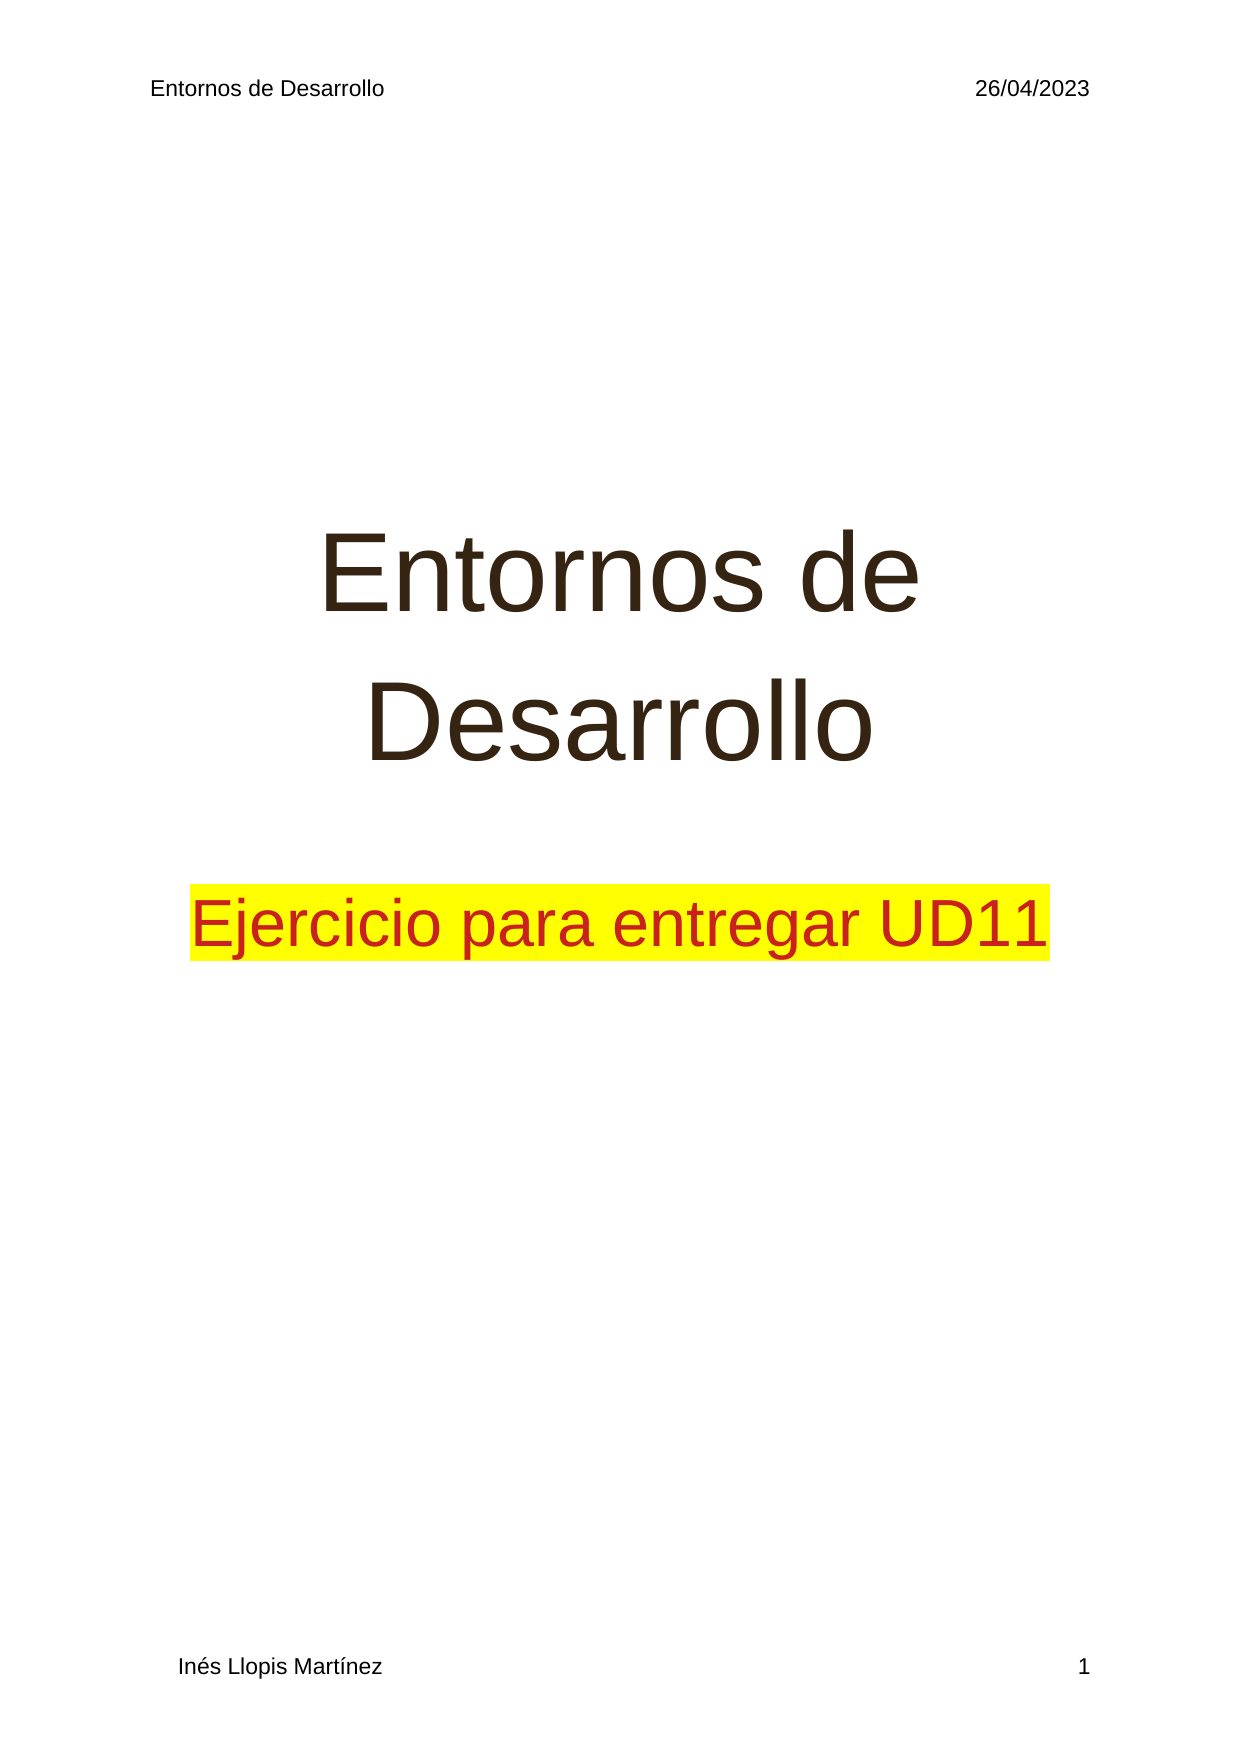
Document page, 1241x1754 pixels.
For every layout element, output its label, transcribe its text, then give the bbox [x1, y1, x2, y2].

text Entornos de Desarrollo [150, 506, 1090, 784]
text Ejercicio para entregar UD11 [150, 884, 1090, 961]
